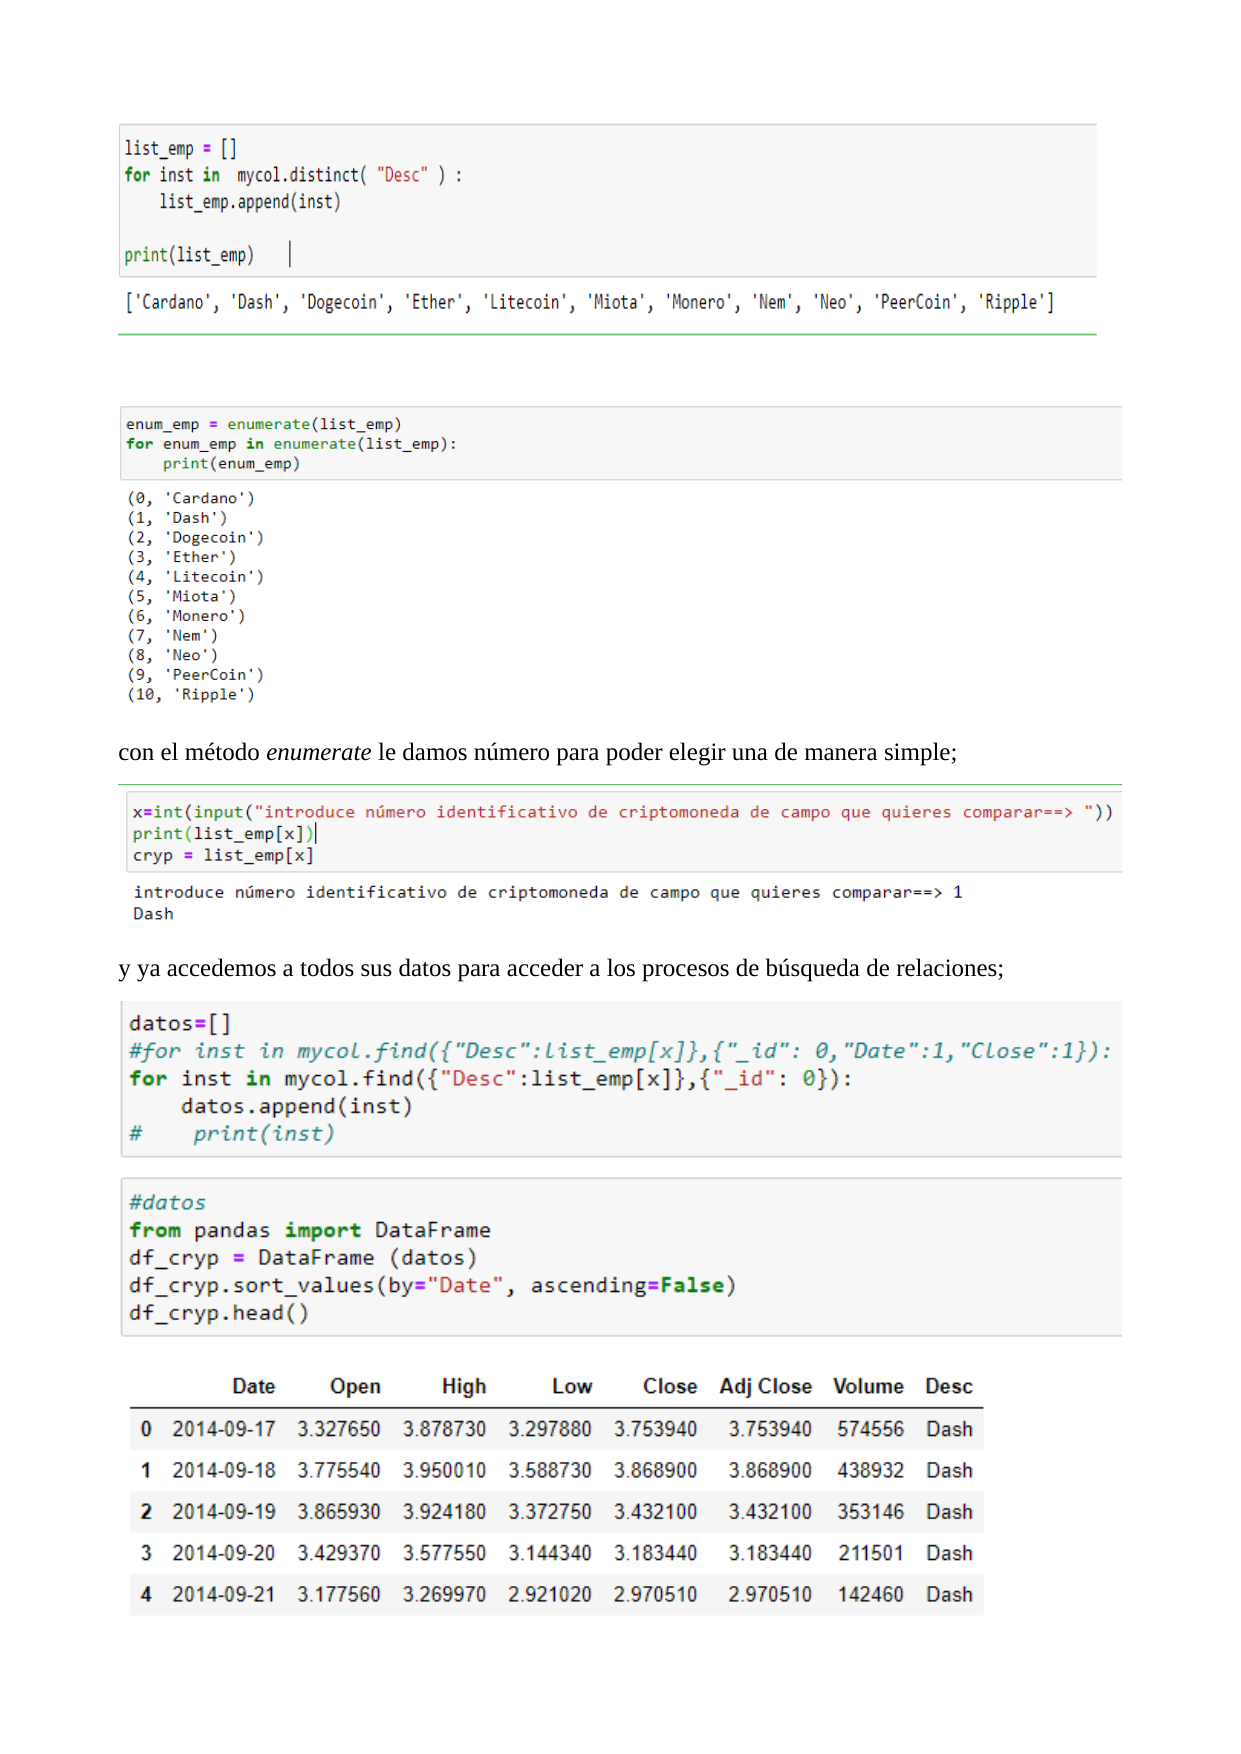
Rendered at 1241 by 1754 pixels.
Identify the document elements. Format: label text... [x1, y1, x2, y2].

text con el método enumerate le damos número para poder elegir una de manera simple; [118, 737, 1122, 765]
picture [118, 1001, 1123, 1634]
picture [118, 784, 1123, 935]
picture [118, 118, 1097, 337]
picture [118, 403, 1123, 718]
text y ya accedemos a todos sus datos para acceder a los procesos de búsqueda de relaciones; [118, 953, 1122, 982]
